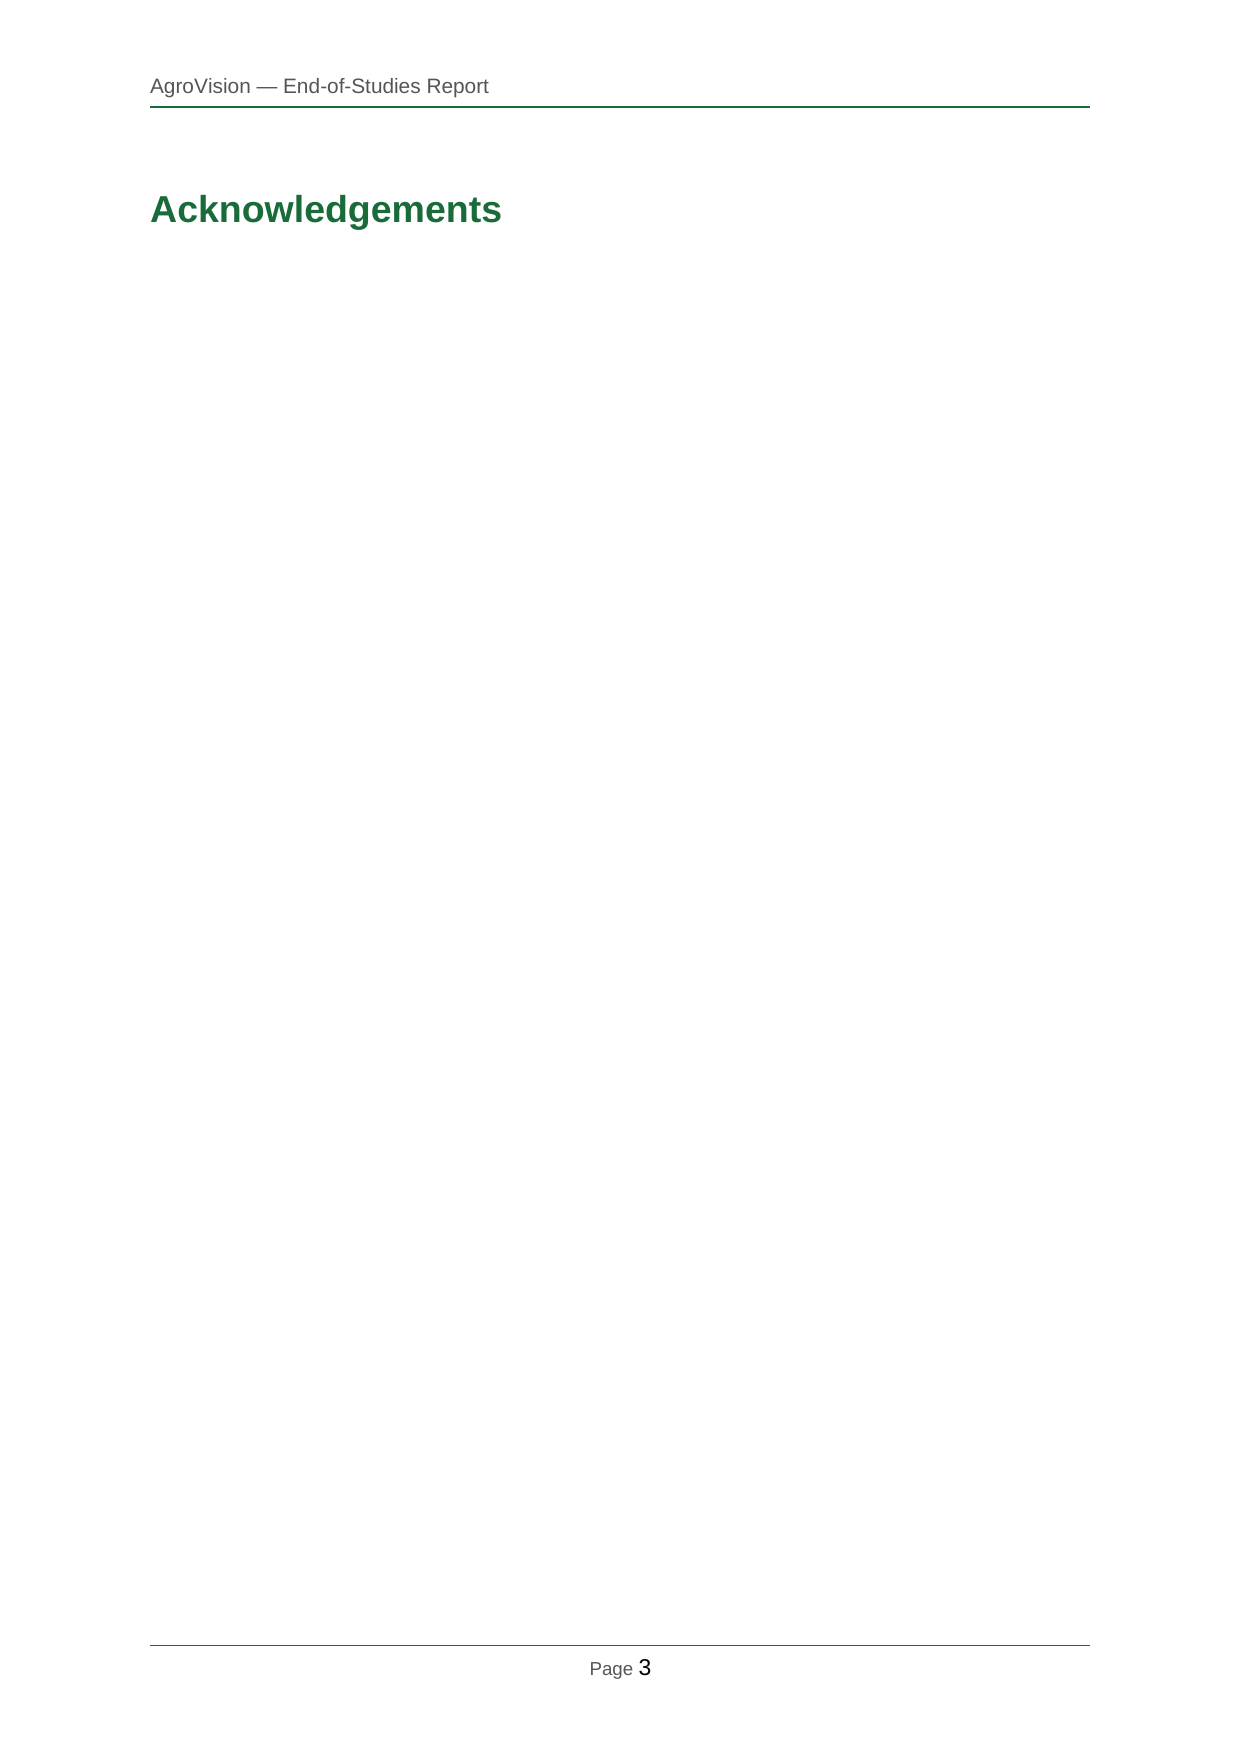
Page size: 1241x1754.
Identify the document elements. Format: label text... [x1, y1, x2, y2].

subtitle Acknowledgements [150, 187, 1090, 231]
